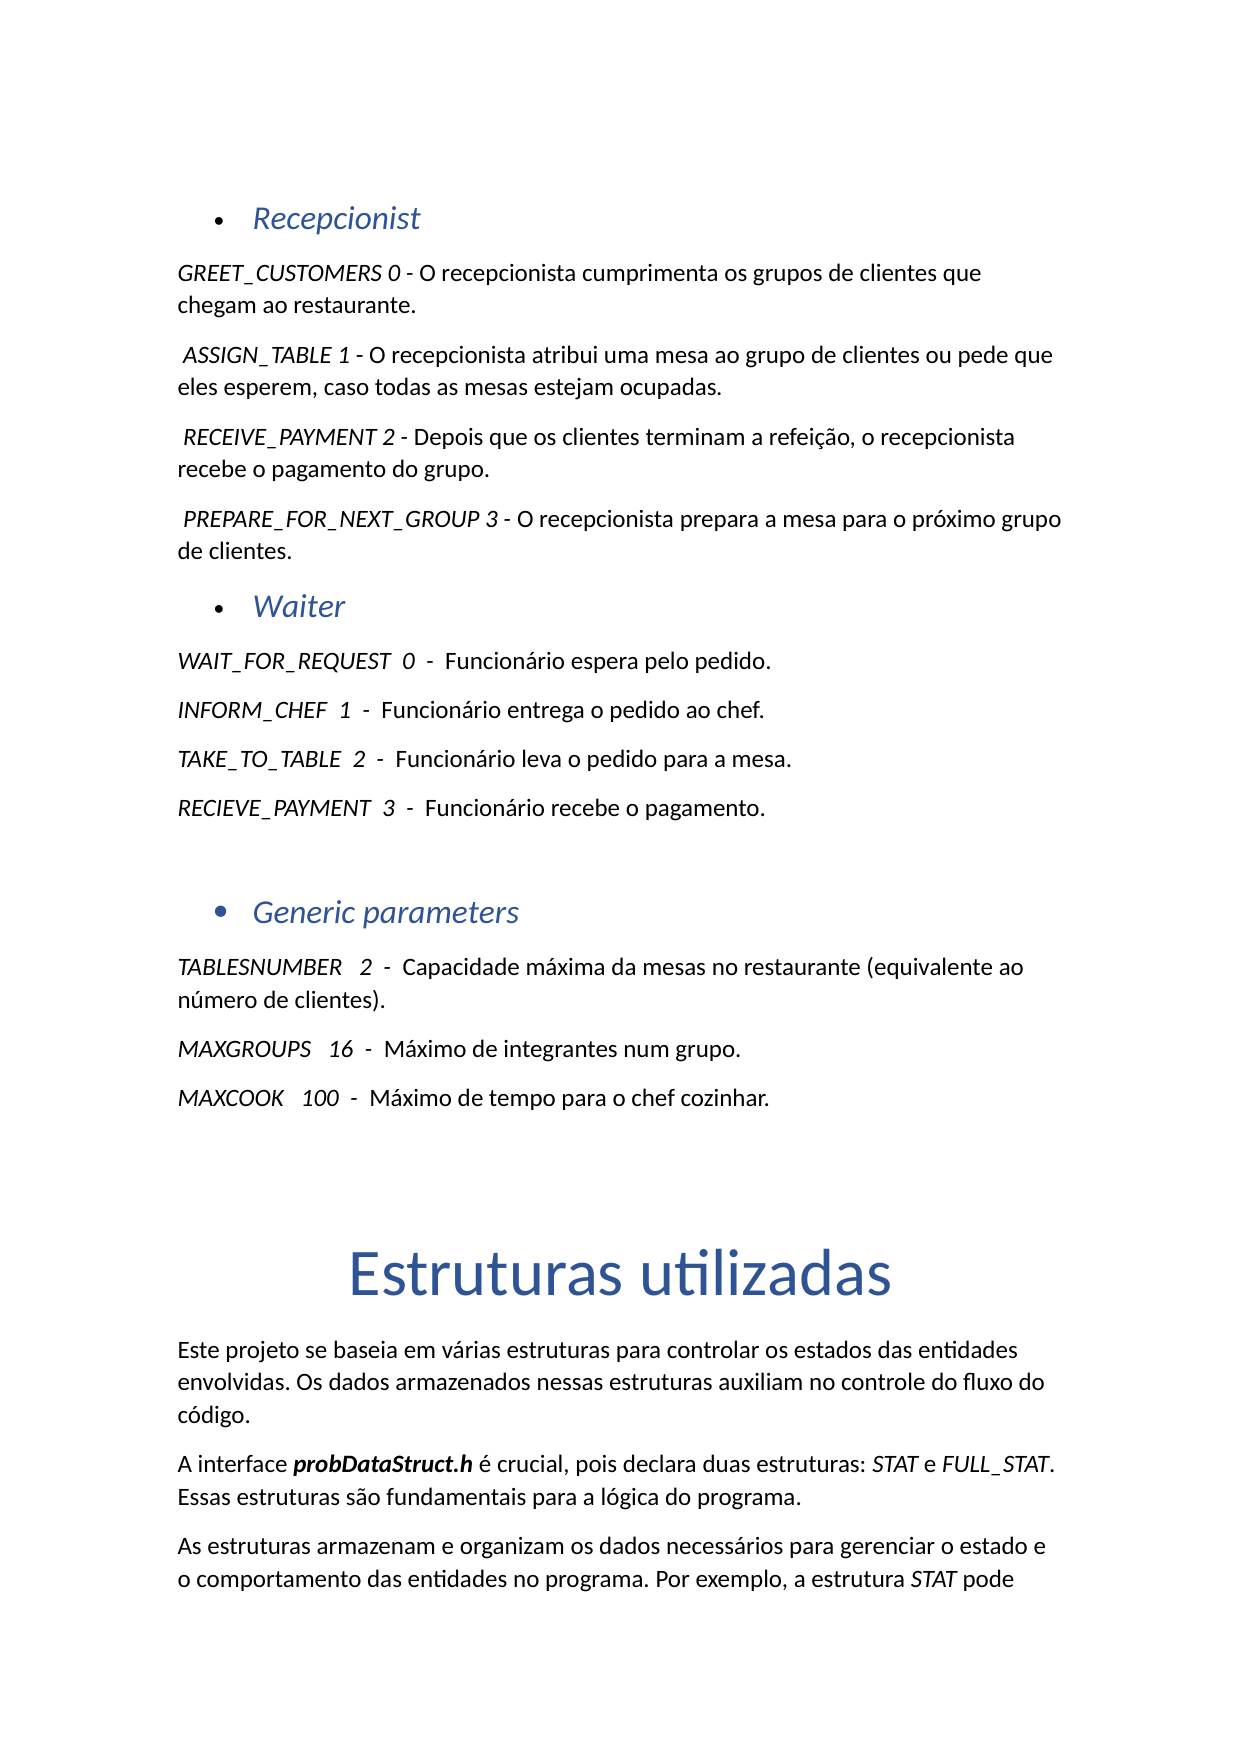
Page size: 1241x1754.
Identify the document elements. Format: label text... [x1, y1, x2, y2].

text GREET_CUSTOMERS 0 - O recepcionista cumprimenta os grupos de clientes que chegam ao restaurante. [177, 257, 1063, 320]
text TAKE_TO_TABLE 2 - Funcionário leva o pedido para a mesa. [177, 743, 1063, 774]
text Este projeto se baseia em várias estruturas para controlar os estados das entidades envolvidas. Os dados armazenados nessas estruturas auxiliam no controle do fluxo do código. [177, 1334, 1063, 1430]
list Waiter [215, 584, 1063, 625]
list Generic parameters [215, 891, 1063, 932]
text INFORM_CHEF 1 - Funcionário entrega o pedido ao chef. [177, 694, 1063, 724]
text RECIEVE_PAYMENT 3 - Funcionário recebe o pagamento. [177, 793, 1063, 823]
text ASSIGN_TABLE 1 - O recepcionista atribui uma mesa ao grupo de clientes ou pede que eles esperem, caso todas as mesas estejam ocupadas. [177, 339, 1063, 402]
text MAXCOOK 100 - Máximo de tempo para o chef cozinhar. [177, 1082, 1063, 1113]
text A interface probDataStruct.h é crucial, pois declara duas estruturas: STAT e FULL_STAT. Essas estruturas são fundamentais para a lógica do programa. [177, 1448, 1063, 1512]
text WAIT_FOR_REQUEST 0 - Funcionário espera pelo pedido. [177, 645, 1063, 675]
text As estruturas armazenam e organizam os dados necessários para gerenciar o estado e o comportamento das entidades no programa. Por exemplo, a estrutura STAT pode [177, 1530, 1063, 1593]
text Estruturas utilizadas [177, 1230, 1063, 1312]
text PREPARE_FOR_NEXT_GROUP 3 - O recepcionista prepara a mesa para o próximo grupo de clientes. [177, 503, 1063, 566]
list Recepcionist [215, 197, 1063, 238]
text MAXGROUPS 16 - Máximo de integrantes num grupo. [177, 1033, 1063, 1064]
text RECEIVE_PAYMENT 2 - Depois que os clientes terminam a refeição, o recepcionista recebe o pagamento do grupo. [177, 421, 1063, 484]
text TABLESNUMBER 2 - Capacidade máxima da mesas no restaurante (equivalente ao número de clientes). [177, 951, 1063, 1014]
